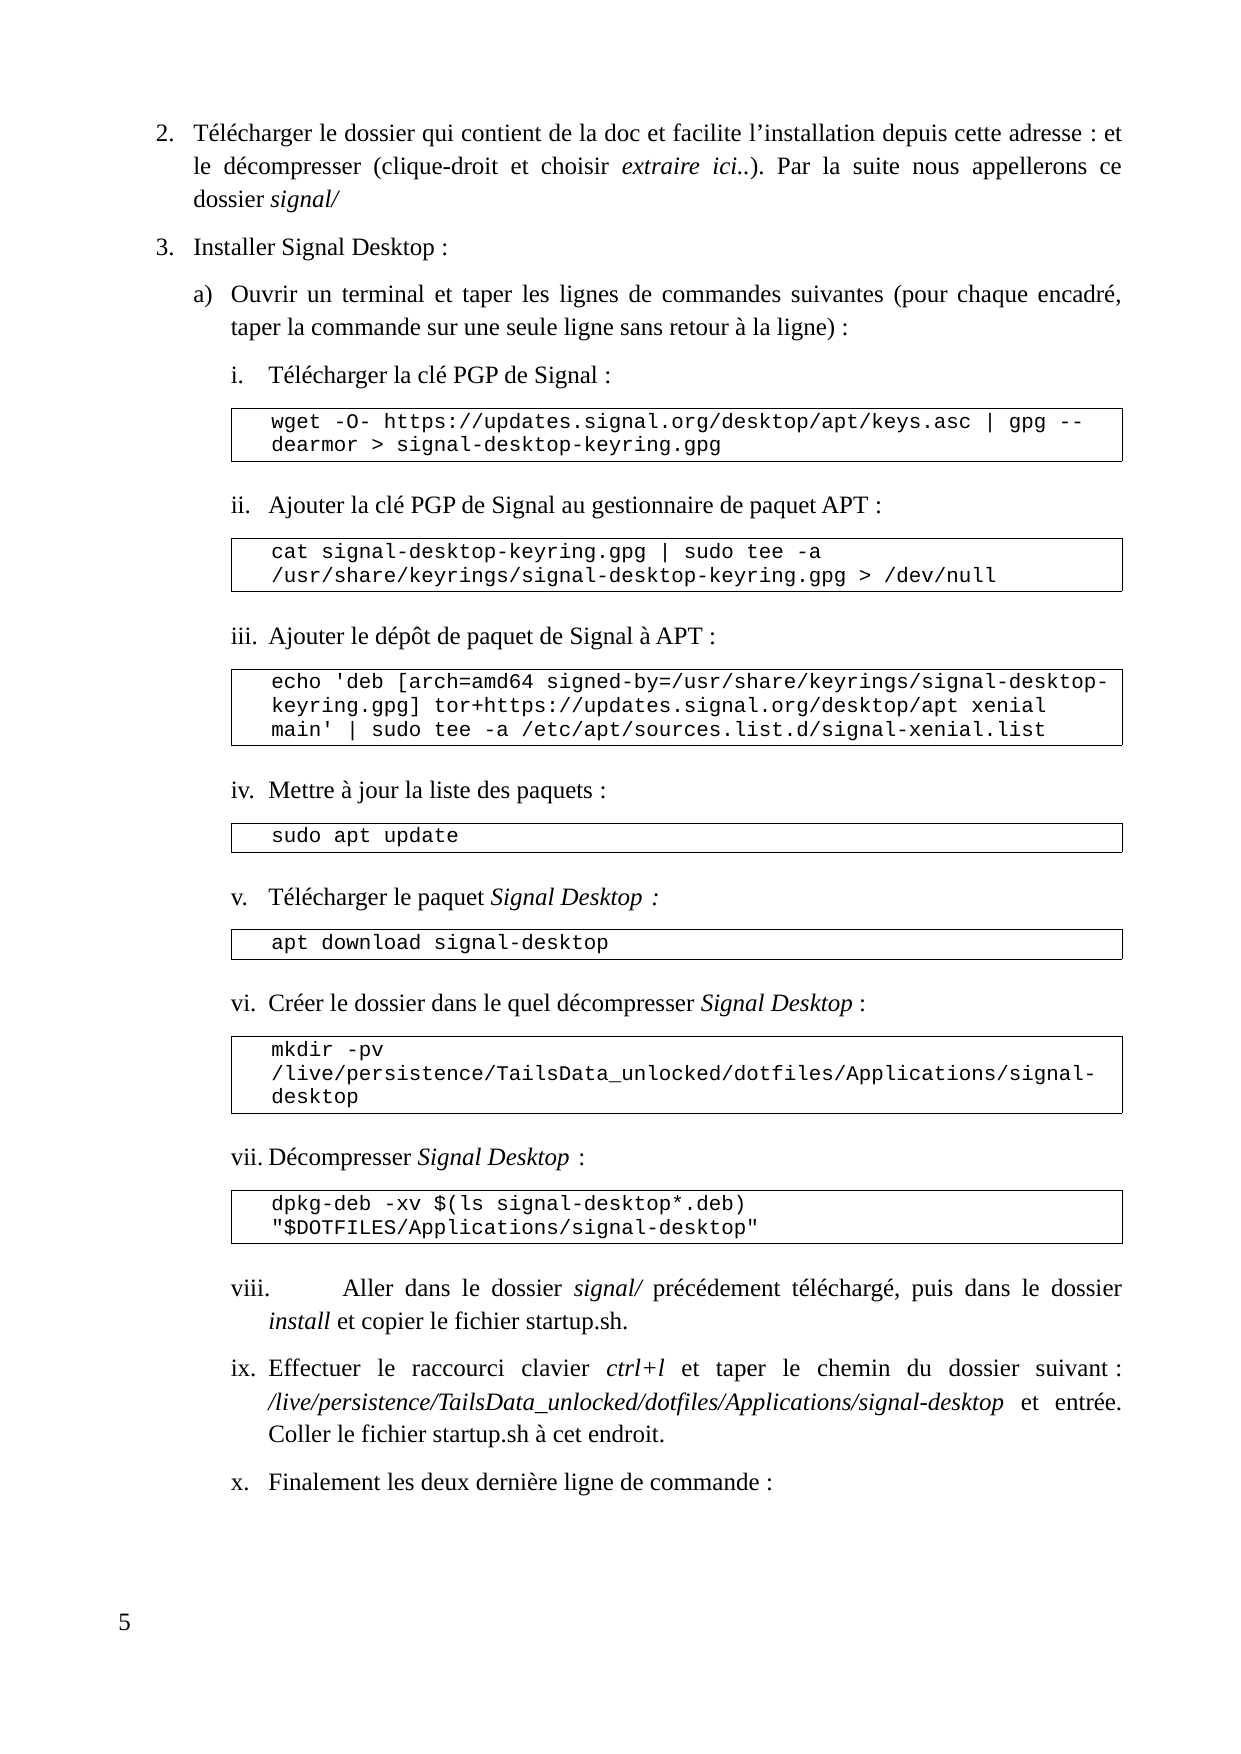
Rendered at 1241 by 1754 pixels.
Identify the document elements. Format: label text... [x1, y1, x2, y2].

list Ouvrir un terminal et taper les lignes de commandes suivantes (pour chaque encadré, taper la commande sur une seule ligne sans retour à la ligne) : [193, 279, 1122, 341]
list apt download signal-desktop [232, 930, 1122, 959]
list Télécharger le dossier qui contient de la doc et facilite l’installation depuis cette adresse : et le décompresser (clique-droit et choisir extraire ici..). Par la suite nous appellerons ce dossier signal/ [156, 118, 1122, 213]
list Télécharger la clé PGP de Signal : [231, 360, 1122, 389]
list Aller dans le dossier signal/ précédement téléchargé, puis dans le dossier install et copier le fichier startup.sh. [231, 1273, 1122, 1335]
list Ajouter le dépôt de paquet de Signal à APT : [231, 621, 1122, 649]
list Créer le dossier dans le quel décompresser Signal Desktop : [231, 988, 1122, 1017]
list Mettre à jour la liste des paquets : [231, 775, 1122, 804]
list cat signal-desktop-keyring.gpg | sudo tee -a /usr/share/keyrings/signal-desktop-keyring.gpg > /dev/null [232, 539, 1122, 591]
list Ajouter la clé PGP de Signal au gestionnaire de paquet APT : [231, 490, 1122, 519]
list wget -O- https://updates.signal.org/desktop/apt/keys.asc | gpg --dearmor > signal-desktop-keyring.gpg [232, 409, 1122, 461]
list sudo apt update [232, 824, 1122, 852]
list Installer Signal Desktop : [156, 232, 1122, 261]
list mkdir -pv /live/persistence/TailsData_unlocked/dotfiles/Applications/signal-desktop [232, 1037, 1122, 1113]
list Télécharger le paquet Signal Desktop : [231, 882, 1122, 910]
list echo 'deb [arch=amd64 signed-by=/usr/share/keyrings/signal-desktop-keyring.gpg] tor+https://updates.signal.org/desktop/apt xenial main' | sudo tee -a /etc/apt/sources.list.d/signal-xenial.list [232, 670, 1122, 745]
list Décompresser Signal Desktop : [231, 1142, 1122, 1171]
list dpkg-deb -xv $(ls signal-desktop*.deb) "$DOTFILES/Applications/signal-desktop" [232, 1191, 1122, 1243]
list Effectuer le raccourci clavier ctrl+l et taper le chemin du dossier suivant : /live/persistence/TailsData_unlocked/dotfiles/Applications/signal-desktop et entrée. Coller le fichier startup.sh à cet endroit. [231, 1353, 1122, 1448]
list Finalement les deux dernière ligne de commande : [231, 1467, 1122, 1496]
